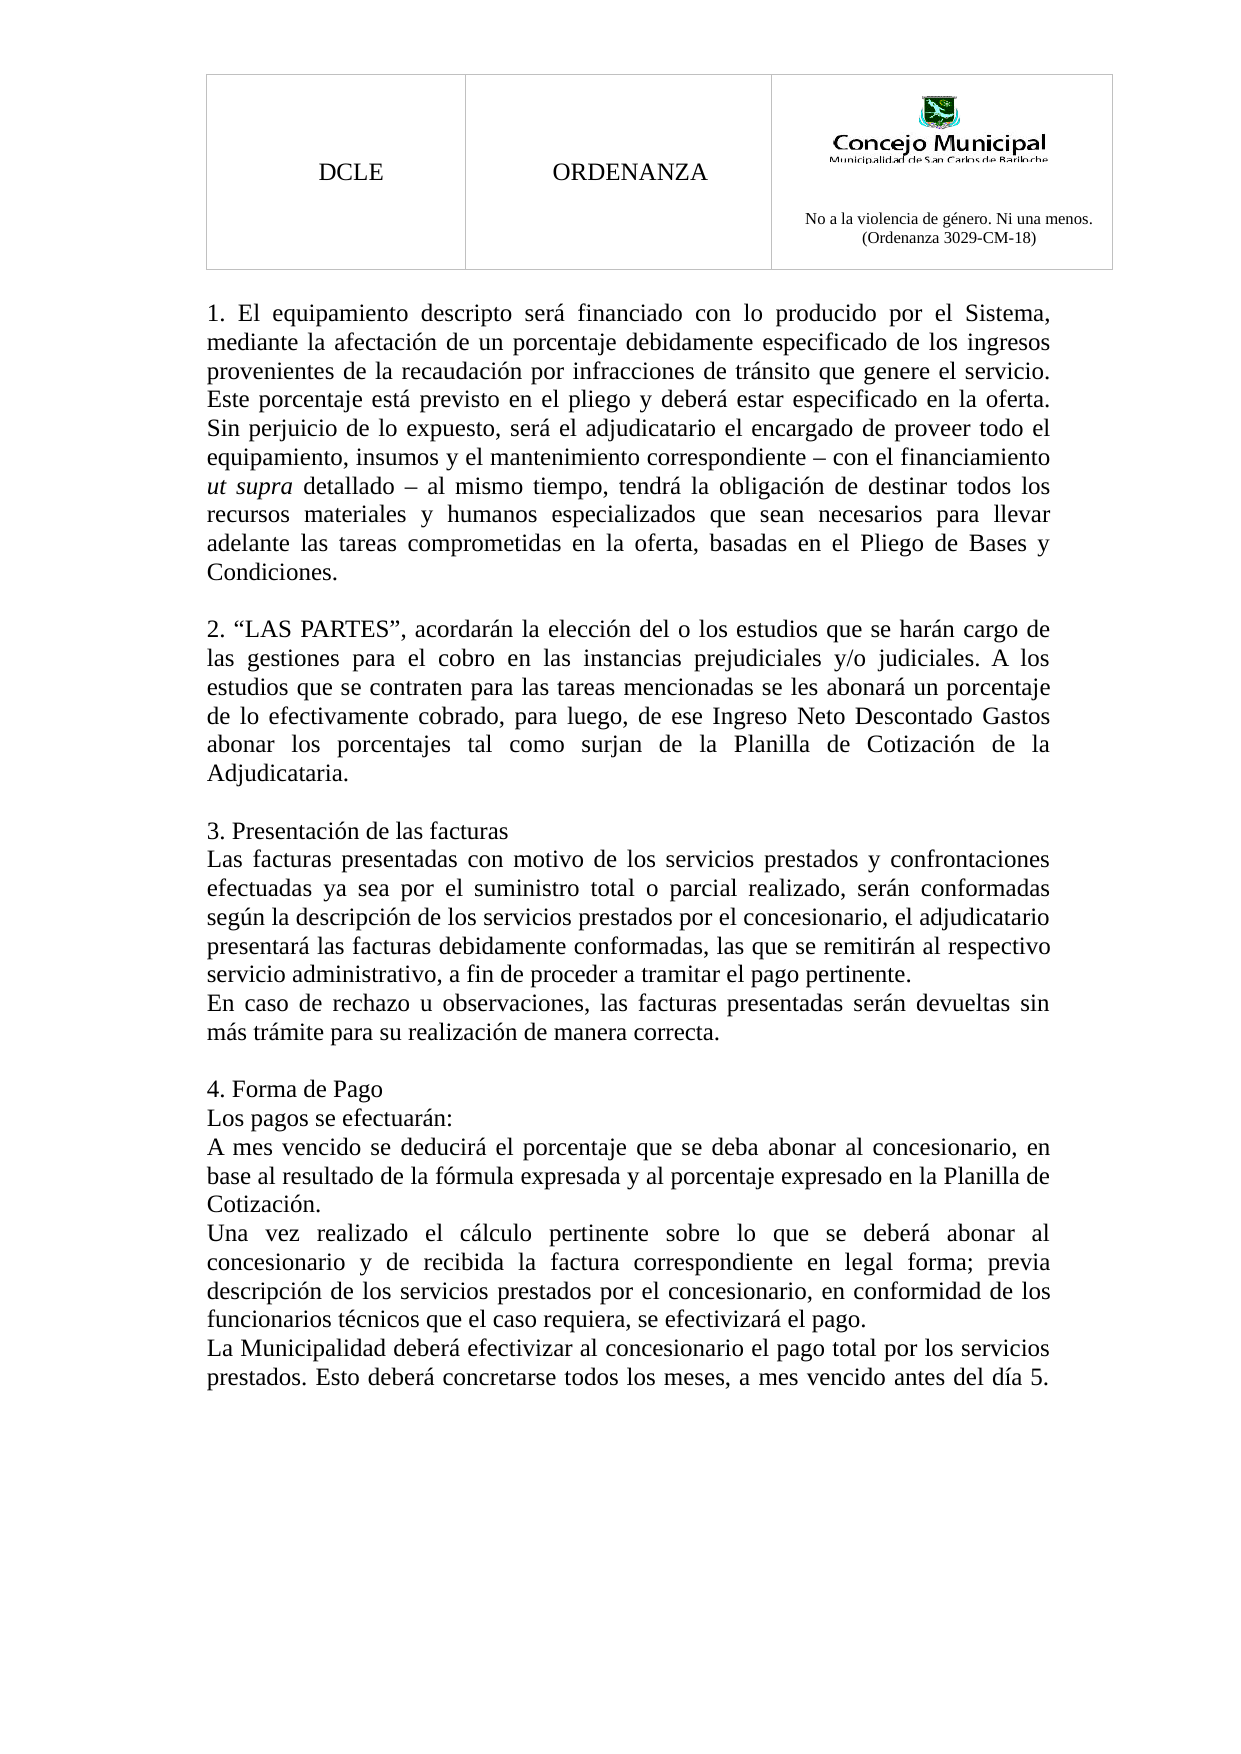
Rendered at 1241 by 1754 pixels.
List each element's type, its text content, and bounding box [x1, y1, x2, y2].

text Una vez realizado el cálculo pertinente sobre lo que se deberá abonar al concesionario y de recibida la factura correspondiente en legal forma; previa descripción de los servicios prestados por el concesionario, en conformidad de los funcionarios técnicos que el caso requiera, se efectivizará el pago. [207, 1218, 1051, 1333]
text 3. Presentación de las facturas [207, 816, 1051, 844]
text A mes vencido se deducirá el porcentaje que se deba abonar al concesionario, en base al resultado de la fórmula expresada y al porcentaje expresado en la Planilla de Cotización. [207, 1132, 1051, 1218]
text La Municipalidad deberá efectivizar al concesionario el pago total por los servicios prestados. Esto deberá concretarse todos los meses, a mes vencido antes del día 5. [207, 1333, 1051, 1391]
text 4. Forma de Pago [207, 1074, 1051, 1103]
text 1. El equipamiento descripto será financiado con lo producido por el Sistema, mediante la afectación de un porcentaje debidamente especificado de los ingresos provenientes de la recaudación por infracciones de tránsito que genere el servicio. Este porcentaje está previsto en el pliego y deberá estar especificado en la oferta. Sin perjuicio de lo expuesto, será el adjudicatario el encargado de proveer todo el equipamiento, insumos y el mantenimiento correspondiente – con el financiamiento ut supra detallado – al mismo tiempo, tendrá la obligación de destinar todos los recursos materiales y humanos especializados que sean necesarios para llevar adelante las tareas comprometidas en la oferta, basadas en el Pliego de Bases y Condiciones. [207, 298, 1051, 586]
text Las facturas presentadas con motivo de los servicios prestados y confrontaciones efectuadas ya sea por el suministro total o parcial realizado, serán conformadas según la descripción de los servicios prestados por el concesionario, el adjudicatario presentará las facturas debidamente conformadas, las que se remitirán al respectivo servicio administrativo, a fin de proceder a tramitar el pago pertinente. [207, 844, 1051, 988]
text En caso de rechazo u observaciones, las facturas presentadas serán devueltas sin más trámite para su realización de manera correcta. [207, 988, 1051, 1046]
text 2. “LAS PARTES”, acordarán la elección del o los estudios que se harán cargo de las gestiones para el cobro en las instancias prejudiciales y/o judiciales. A los estudios que se contraten para las tareas mencionadas se les abonará un porcentaje de lo efectivamente cobrado, para luego, de ese Ingreso Neto Descontado Gastos abonar los porcentajes tal como surjan de la Planilla de Cotización de la Adjudicataria. [207, 614, 1051, 787]
text Los pagos se efectuarán: [207, 1103, 1051, 1132]
